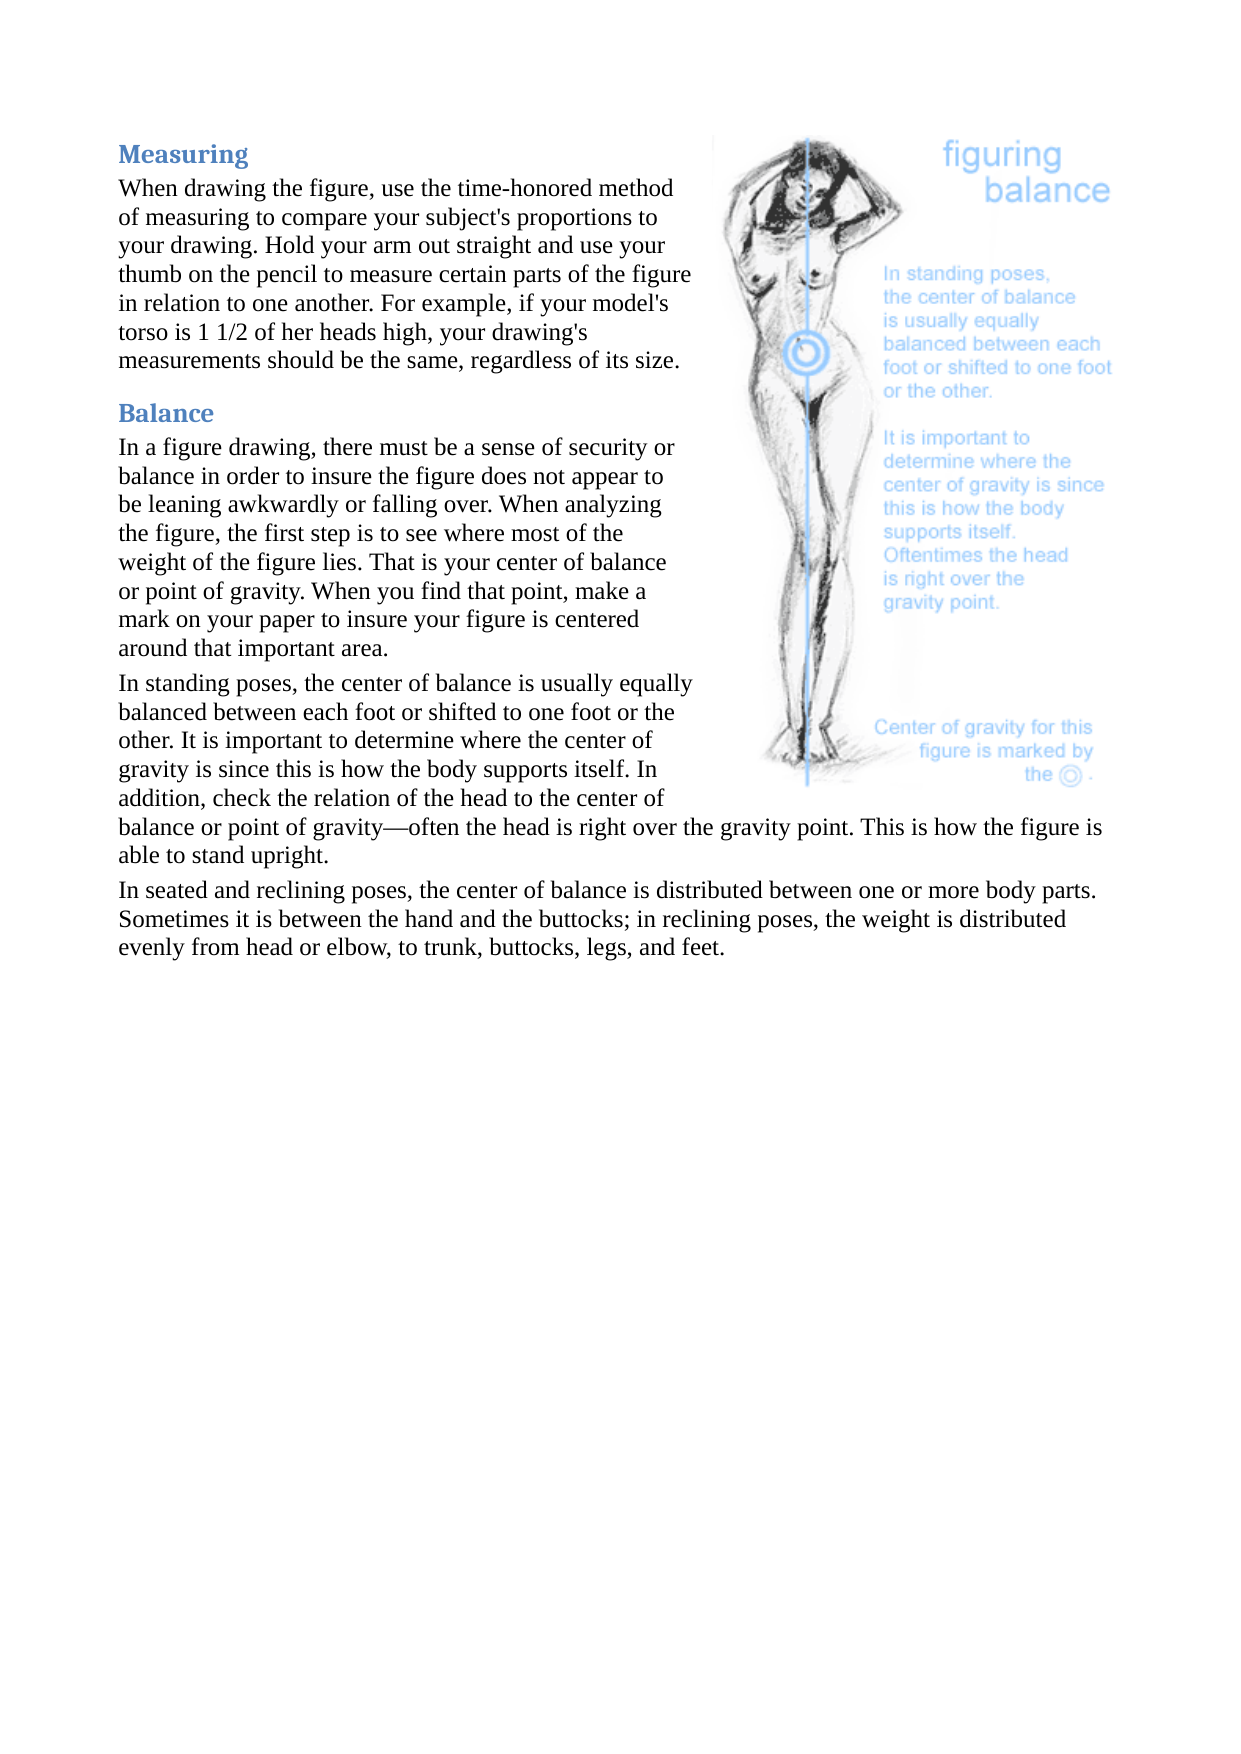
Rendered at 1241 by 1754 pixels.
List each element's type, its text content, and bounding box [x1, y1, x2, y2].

picture [711, 135, 1119, 800]
subtitle Balance [118, 398, 711, 429]
text In a figure drawing, there must be a sense of security or balance in order to insure the figure does not appear to be leaning awkwardly or falling over. When analyzing the figure, the first step is to see where most of the weight of the figure lies. That is your center of balance or point of gravity. When you find that point, make a mark on your paper to insure your figure is centered around that important area. [118, 432, 711, 662]
text In seated and reclining poses, the center of balance is distributed between one or more body parts. Sometimes it is between the hand and the buttocks; in reclining poses, the weight is distributed evenly from head or elbow, to trunk, buttocks, legs, and feet. [118, 875, 1122, 961]
text In standing poses, the center of balance is usually equally balanced between each foot or shifted to one foot or the other. It is important to determine where the center of gravity is since this is how the body supports itself. In addition, check the relation of the head to the center of balance or point of gravity—often the head is right over the gravity point. This is how the figure is able to stand upright. [118, 668, 1122, 869]
text When drawing the figure, use the time-honored method of measuring to compare your subject's proportions to your drawing. Hold your arm out straight and use your thumb on the pencil to measure certain parts of the figure in relation to one another. For example, if your model's torso is 1 1/2 of her heads high, your drawing's measurements should be the same, regardless of its size. [118, 173, 711, 374]
subtitle Measuring [118, 139, 711, 170]
